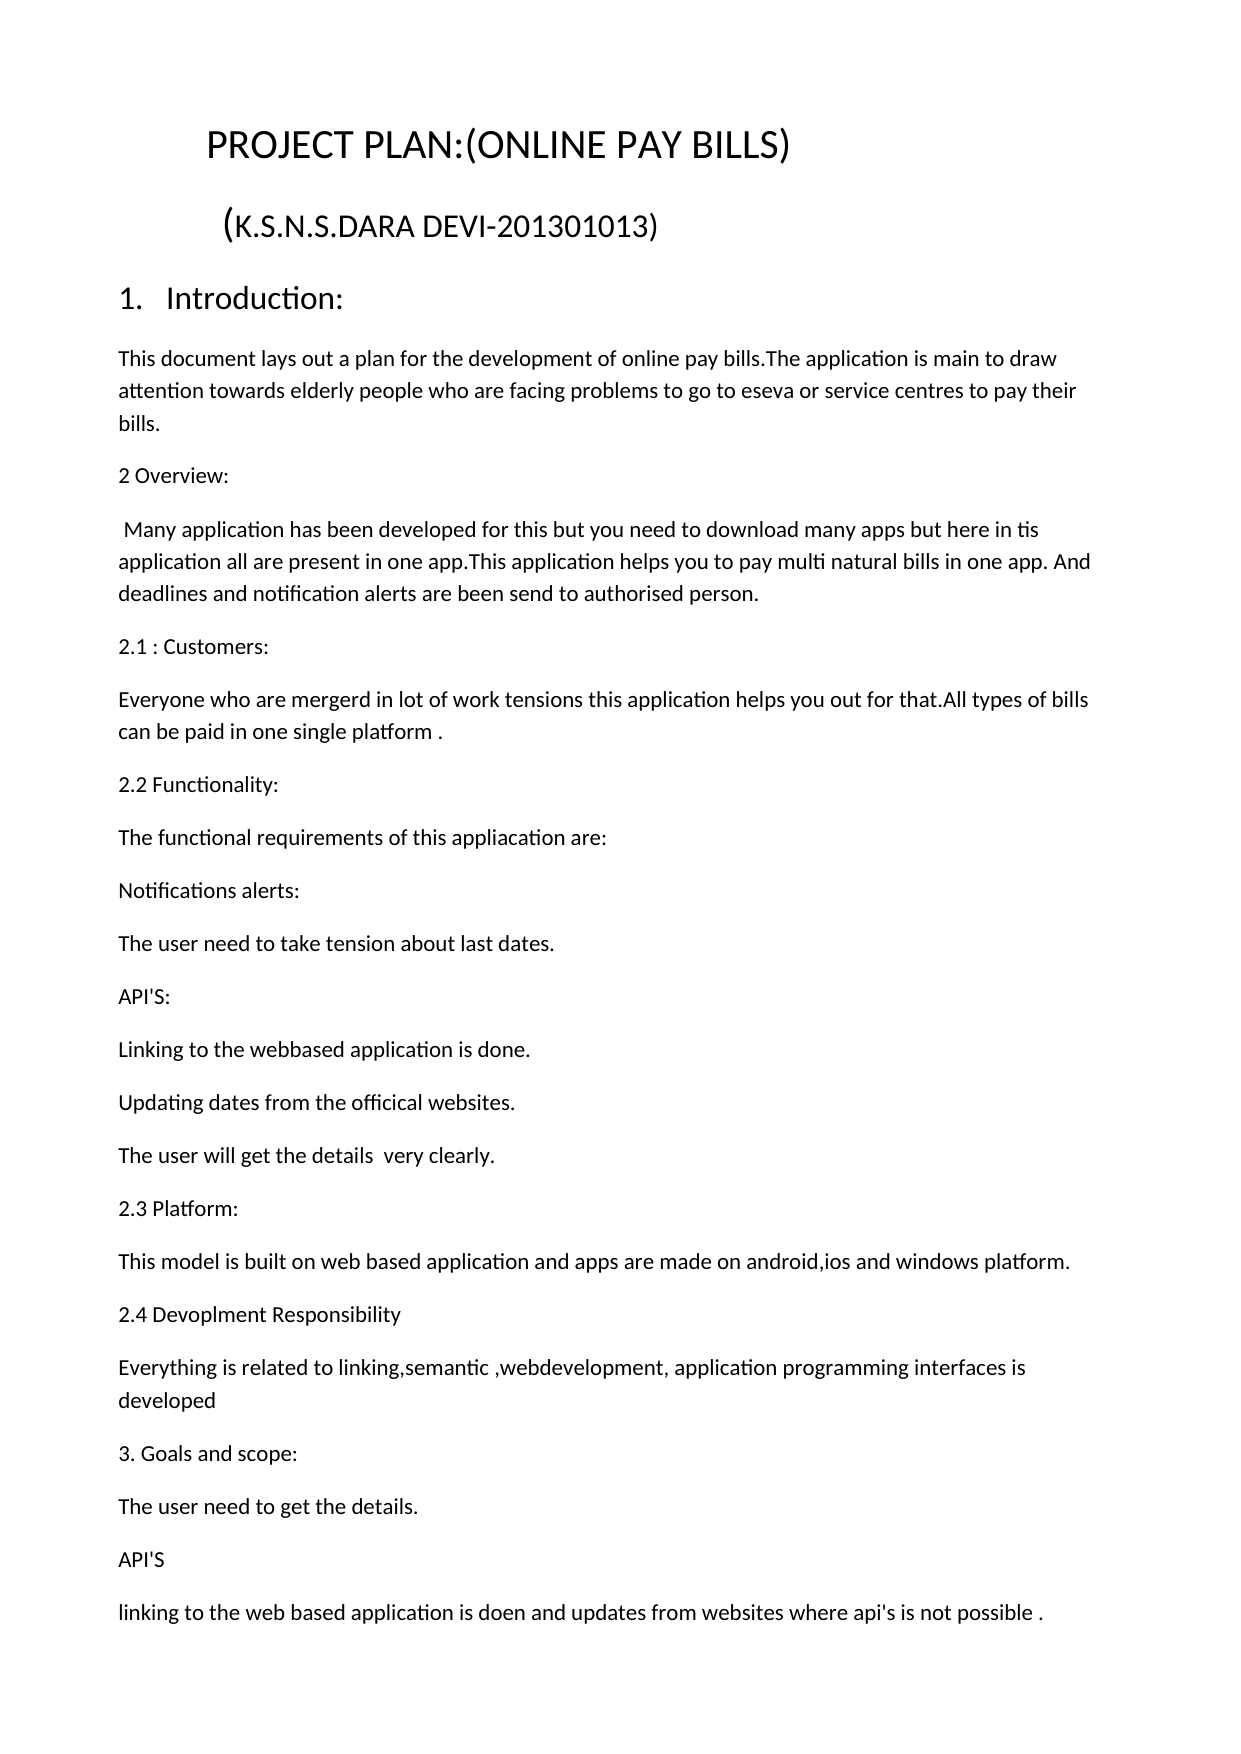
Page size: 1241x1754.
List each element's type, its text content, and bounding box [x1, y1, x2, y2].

text The functional requirements of this appliacation are: [118, 823, 1122, 851]
text (K.S.N.S.DARA DEVI-201301013) [118, 197, 1122, 248]
text 2 Overview: [118, 462, 1122, 490]
text linking to the web based application is doen and updates from websites where api's is not possible . [118, 1598, 1122, 1626]
text The user need to take tension about last dates. [118, 929, 1122, 957]
text 3. Goals and scope: [118, 1439, 1122, 1467]
text This model is built on web based application and apps are made on android,ios and windows platform. [118, 1247, 1122, 1276]
text Linking to the webbased application is done. [118, 1035, 1122, 1063]
text The user need to get the details. [118, 1492, 1122, 1520]
text Notifications alerts: [118, 876, 1122, 904]
text API'S: [118, 982, 1122, 1010]
text 2.1 : Customers: [118, 632, 1122, 660]
text Many application has been developed for this but you need to download many apps but here in tis application all are present in one app.This application helps you to pay multi natural bills in one app. And deadlines and notification alerts are been send to authorised person. [118, 515, 1122, 607]
text Everything is related to linking,semantic ,webdevelopment, application programming interfaces is developed [118, 1353, 1122, 1414]
text API'S [118, 1545, 1122, 1573]
text This document lays out a plan for the development of online pay bills.The application is main to draw attention towards elderly people who are facing problems to go to eseva or service centres to pay their bills. [118, 344, 1122, 437]
text The user will get the details very clearly. [118, 1141, 1122, 1169]
text 2.4 Devoplment Responsibility [118, 1301, 1122, 1328]
text 1. Introduction: [118, 277, 1122, 317]
text Everyone who are mergerd in lot of work tensions this application helps you out for that.All types of bills can be paid in one single platform . [118, 685, 1122, 745]
text Updating dates from the officical websites. [118, 1088, 1122, 1116]
text 2.2 Functionality: [118, 770, 1122, 798]
text PROJECT PLAN:(ONLINE PAY BILLS) [118, 118, 1122, 169]
text 2.3 Platform: [118, 1194, 1122, 1222]
